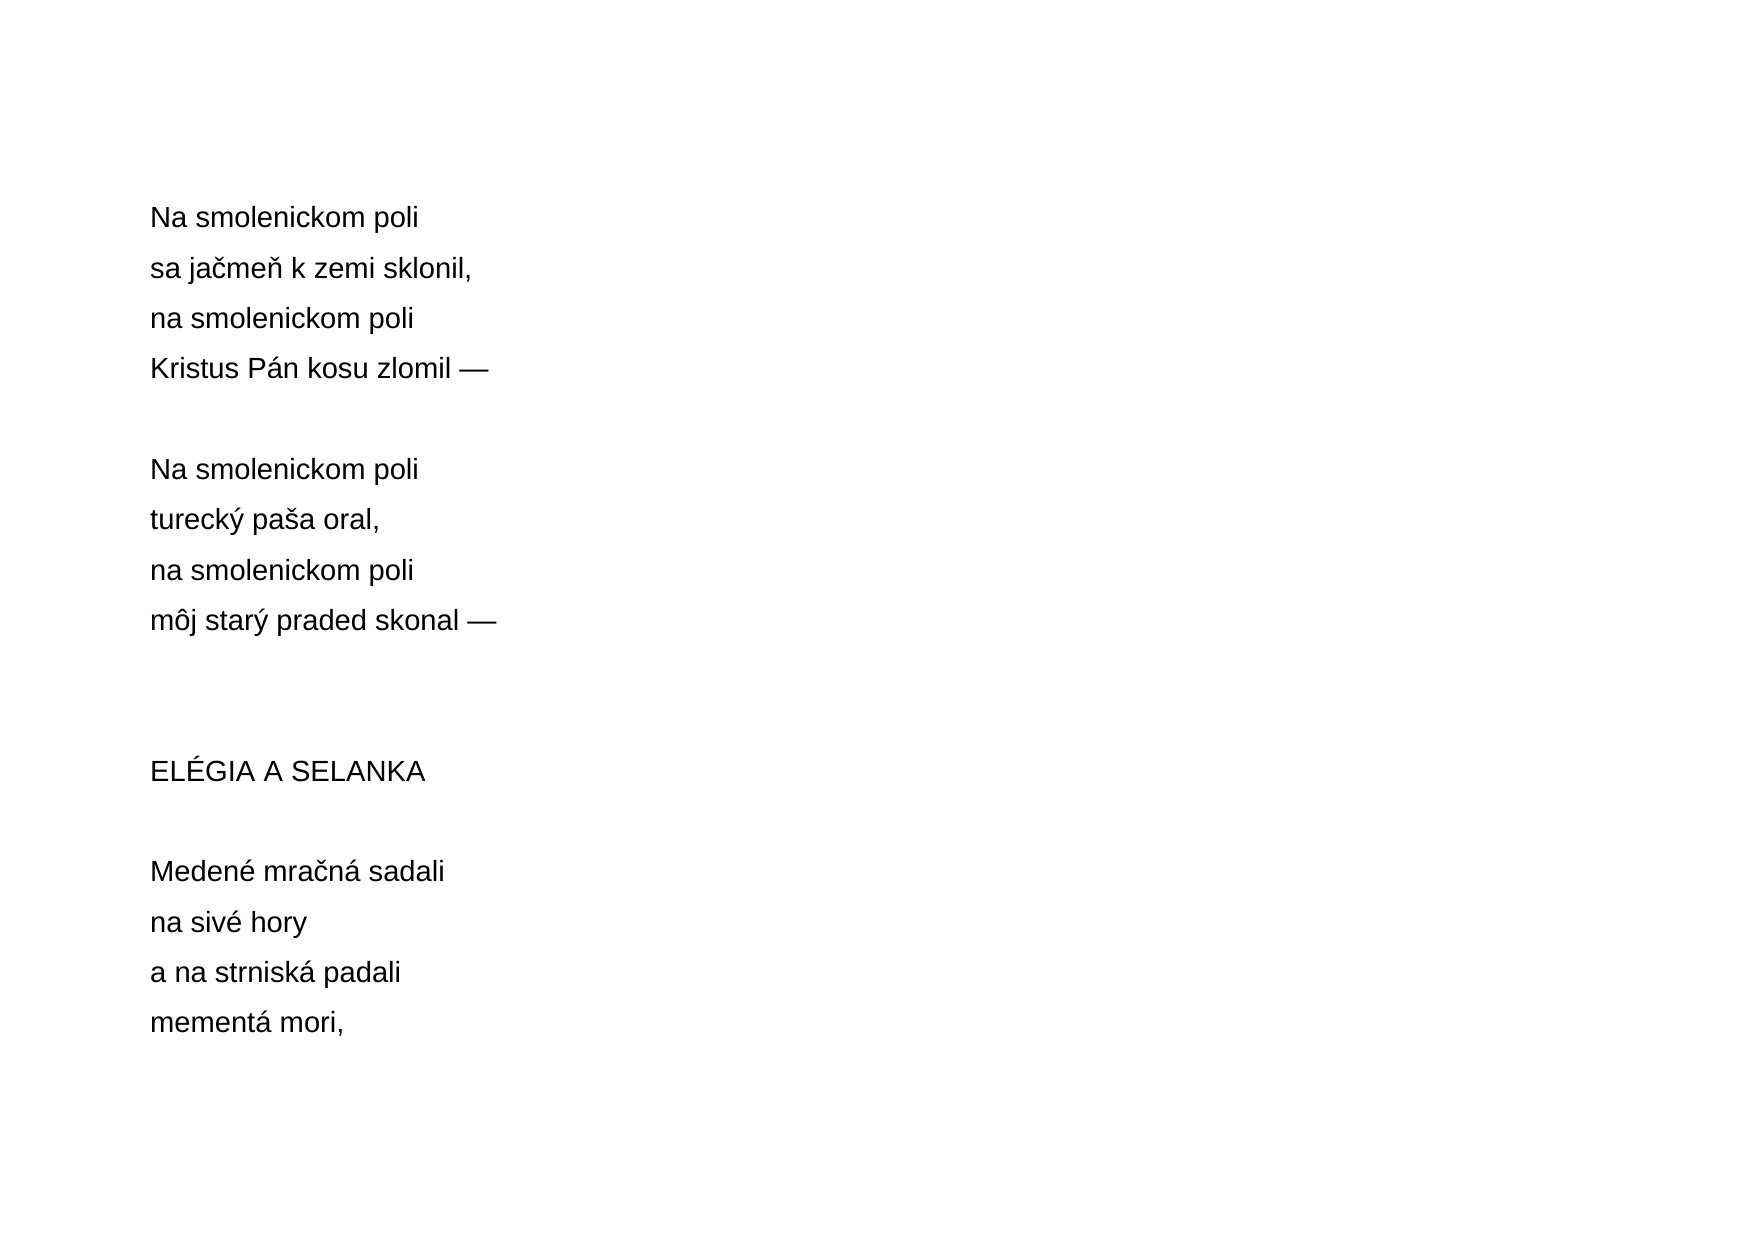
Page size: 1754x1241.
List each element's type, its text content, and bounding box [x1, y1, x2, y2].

text na sivé hory [150, 905, 1243, 938]
text mementá mori, [150, 1005, 1243, 1039]
text a na strniská padali [150, 955, 1243, 988]
text Medené mračná sadali [150, 854, 1243, 888]
text Na smolenickom poli [150, 200, 1243, 234]
text Kristus Pán kosu zlomil — [150, 351, 1243, 385]
text Na smolenickom poli [150, 452, 1243, 485]
text na smolenickom poli [150, 301, 1243, 334]
text môj starý praded skonal — [150, 603, 1243, 636]
text na smolenickom poli [150, 552, 1243, 586]
text sa jačmeň k zemi sklonil, [150, 251, 1243, 284]
text ELÉGIA A SELANKA [150, 754, 1243, 787]
text turecký paša oral, [150, 502, 1243, 536]
